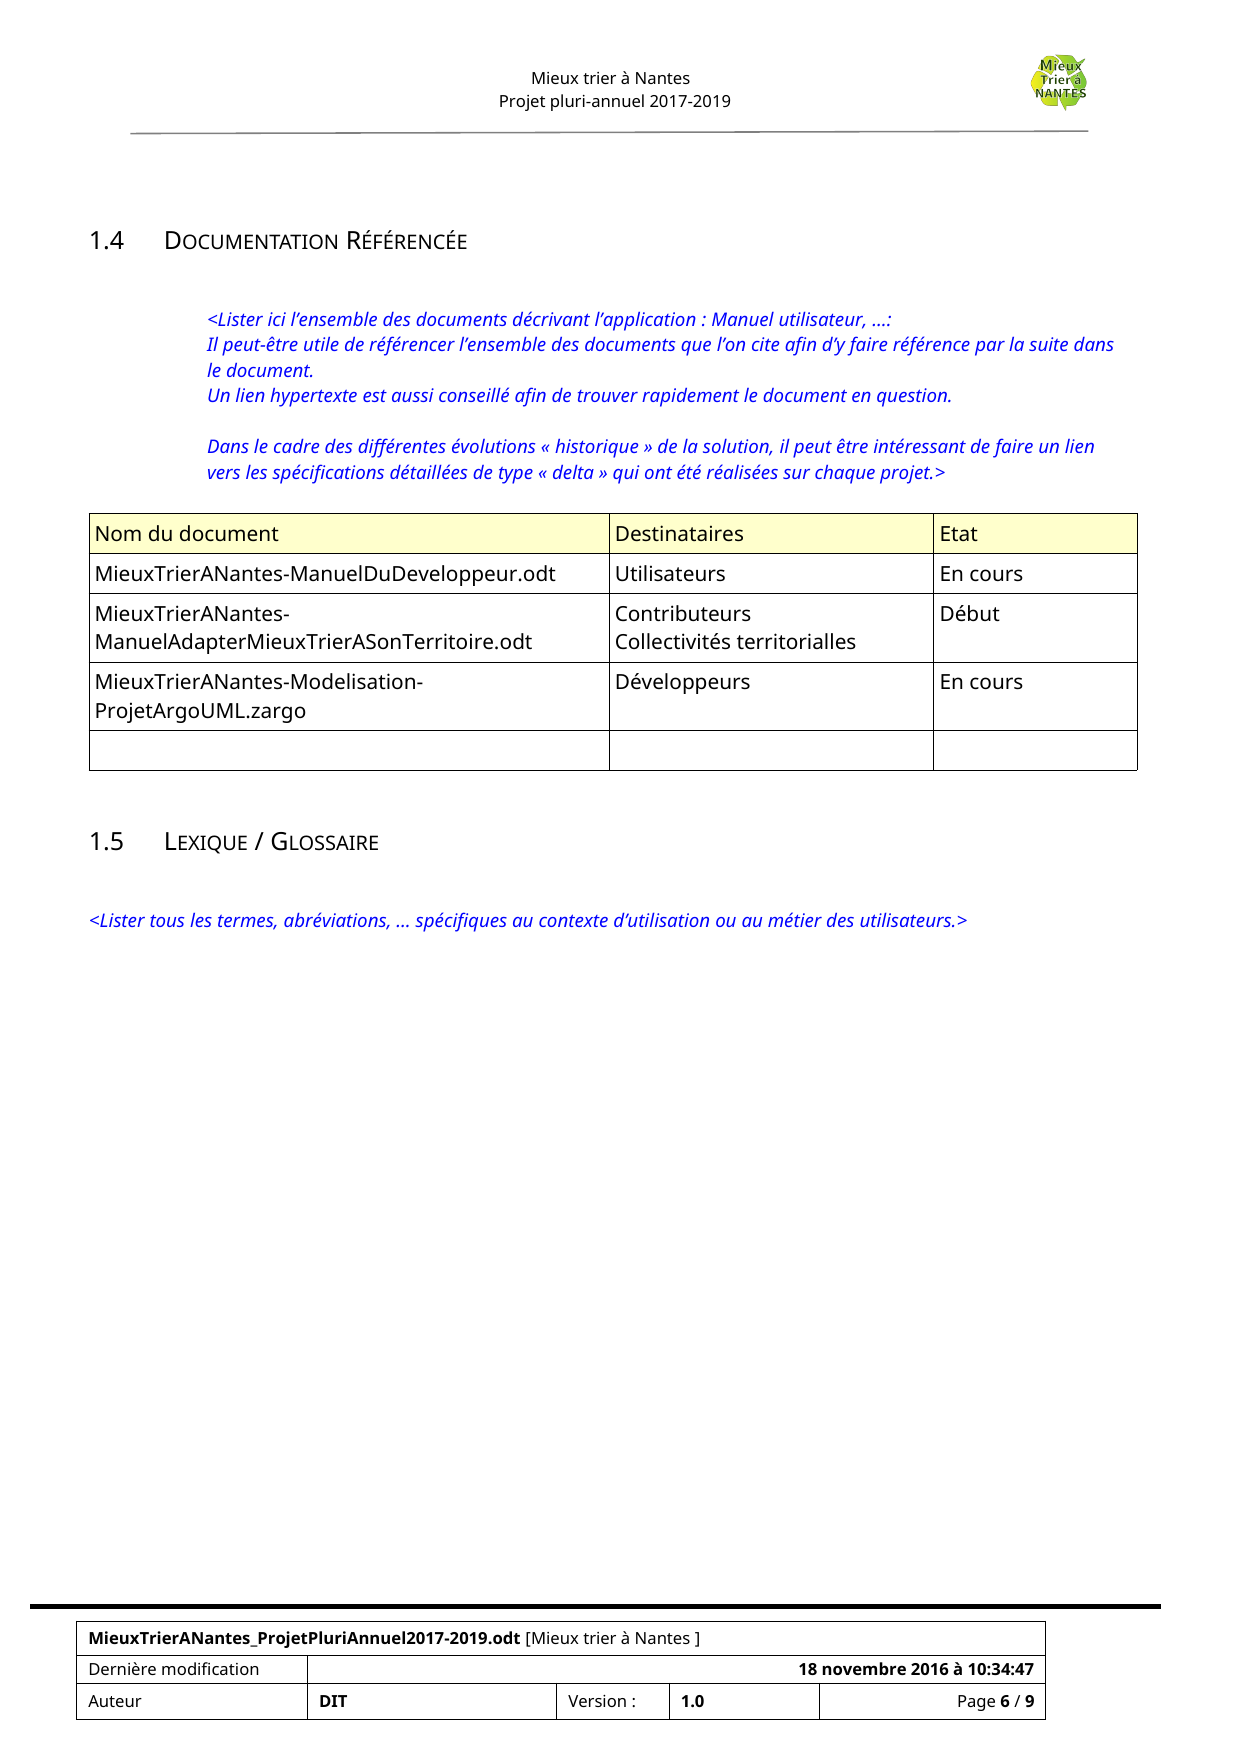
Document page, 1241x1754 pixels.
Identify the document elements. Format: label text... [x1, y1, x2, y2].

table_cell MieuxTrierANantes-ManuelDuDeveloppeur.odt [90, 554, 609, 593]
table_cell En cours [934, 554, 1137, 593]
picture [1029, 52, 1089, 112]
table_cell [90, 731, 609, 770]
table_cell [934, 731, 1137, 770]
table_header Nom du document [90, 514, 609, 553]
table_header Destinataires [610, 514, 933, 553]
table_cell MieuxTrierANantes-Modelisation-ProjetArgoUML.zargo [90, 663, 609, 730]
table_cell [610, 731, 933, 770]
text Dans le cadre des différentes évolutions « historique » de la solution, il peut être intéressant de faire un lien vers les spécifications détaillées de type « delta » qui ont été réalisées sur chaque projet.> [207, 434, 1124, 485]
table_cell Utilisateurs [610, 554, 933, 593]
text <Lister tous les termes, abréviations, … spécifiques au contexte d’utilisation ou au métier des utilisateurs.> [89, 907, 1124, 932]
table_cell Développeurs [610, 663, 933, 730]
subtitle Documentation Référencée [89, 223, 1137, 257]
text Il peut-être utile de référencer l’ensemble des documents que l’on cite afin d’y faire référence par la suite dans le document. [207, 332, 1124, 383]
table_header Etat [934, 514, 1137, 553]
table_cell Début [934, 594, 1137, 662]
subtitle Lexique / Glossaire [89, 823, 1137, 858]
table_cell MieuxTrierANantes-ManuelAdapterMieuxTrierASonTerritoire.odt [90, 594, 609, 662]
text Un lien hypertexte est aussi conseillé afin de trouver rapidement le document en question. [207, 383, 1124, 408]
text <Lister ici l’ensemble des documents décrivant l’application : Manuel utilisateur, …: [207, 306, 1124, 332]
table_cell Contributeurs Collectivités territorialles [610, 594, 933, 662]
table_cell En cours [934, 663, 1137, 730]
